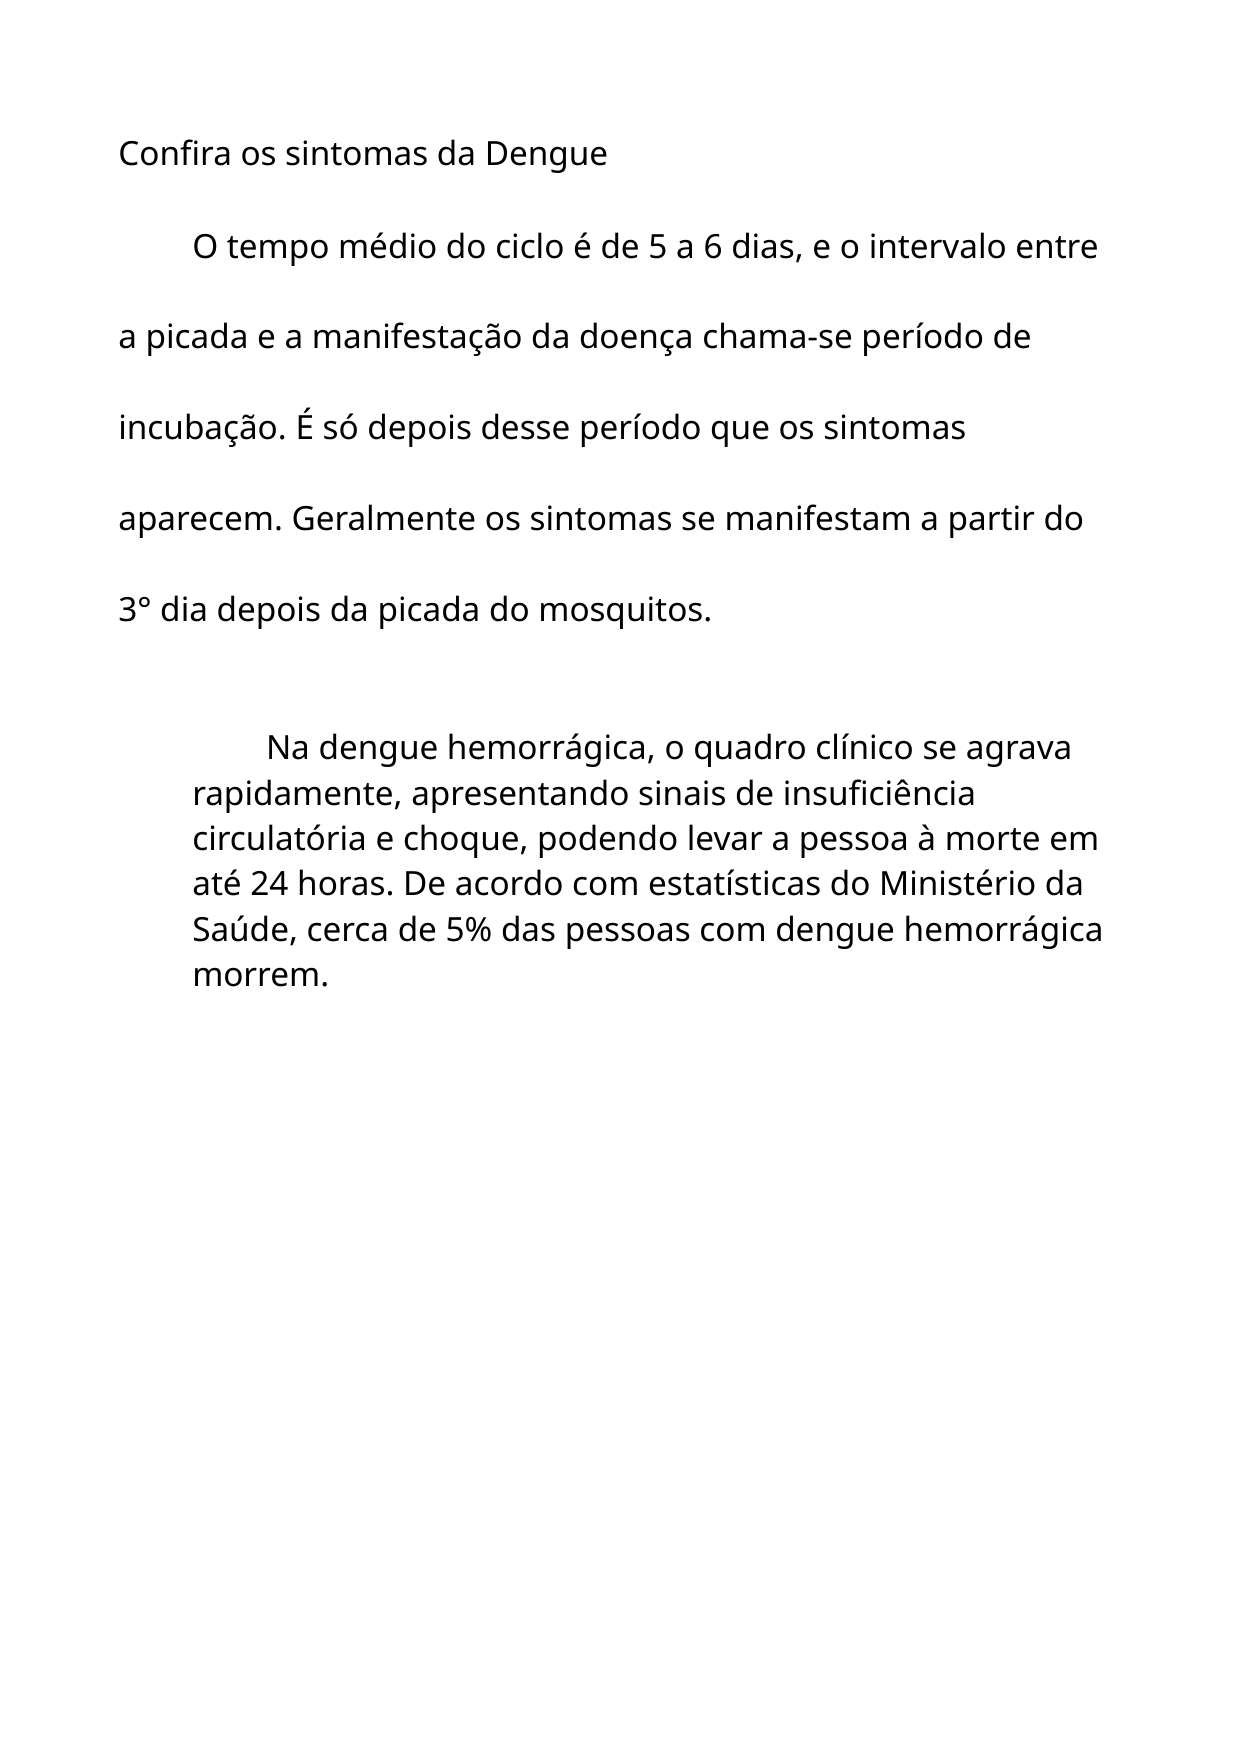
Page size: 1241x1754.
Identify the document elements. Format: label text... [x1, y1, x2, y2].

text O tempo médio do ciclo é de 5 a 6 dias, e o intervalo entre a picada e a manifestação da doença chama-se período de incubação. É só depois desse período que os sintomas aparecem. Geralmente os sintomas se manifestam a partir do 3° dia depois da picada do mosquitos. [118, 222, 1122, 631]
text Confira os sintomas da Dengue [118, 130, 1122, 175]
text Na dengue hemorrágica, o quadro clínico se agrava rapidamente, apresentando sinais de insuficiência circulatória e choque, podendo levar a pessoa à morte em até 24 horas. De acordo com estatísticas do Ministério da Saúde, cerca de 5% das pessoas com dengue hemorrágica morrem. [192, 724, 1122, 996]
